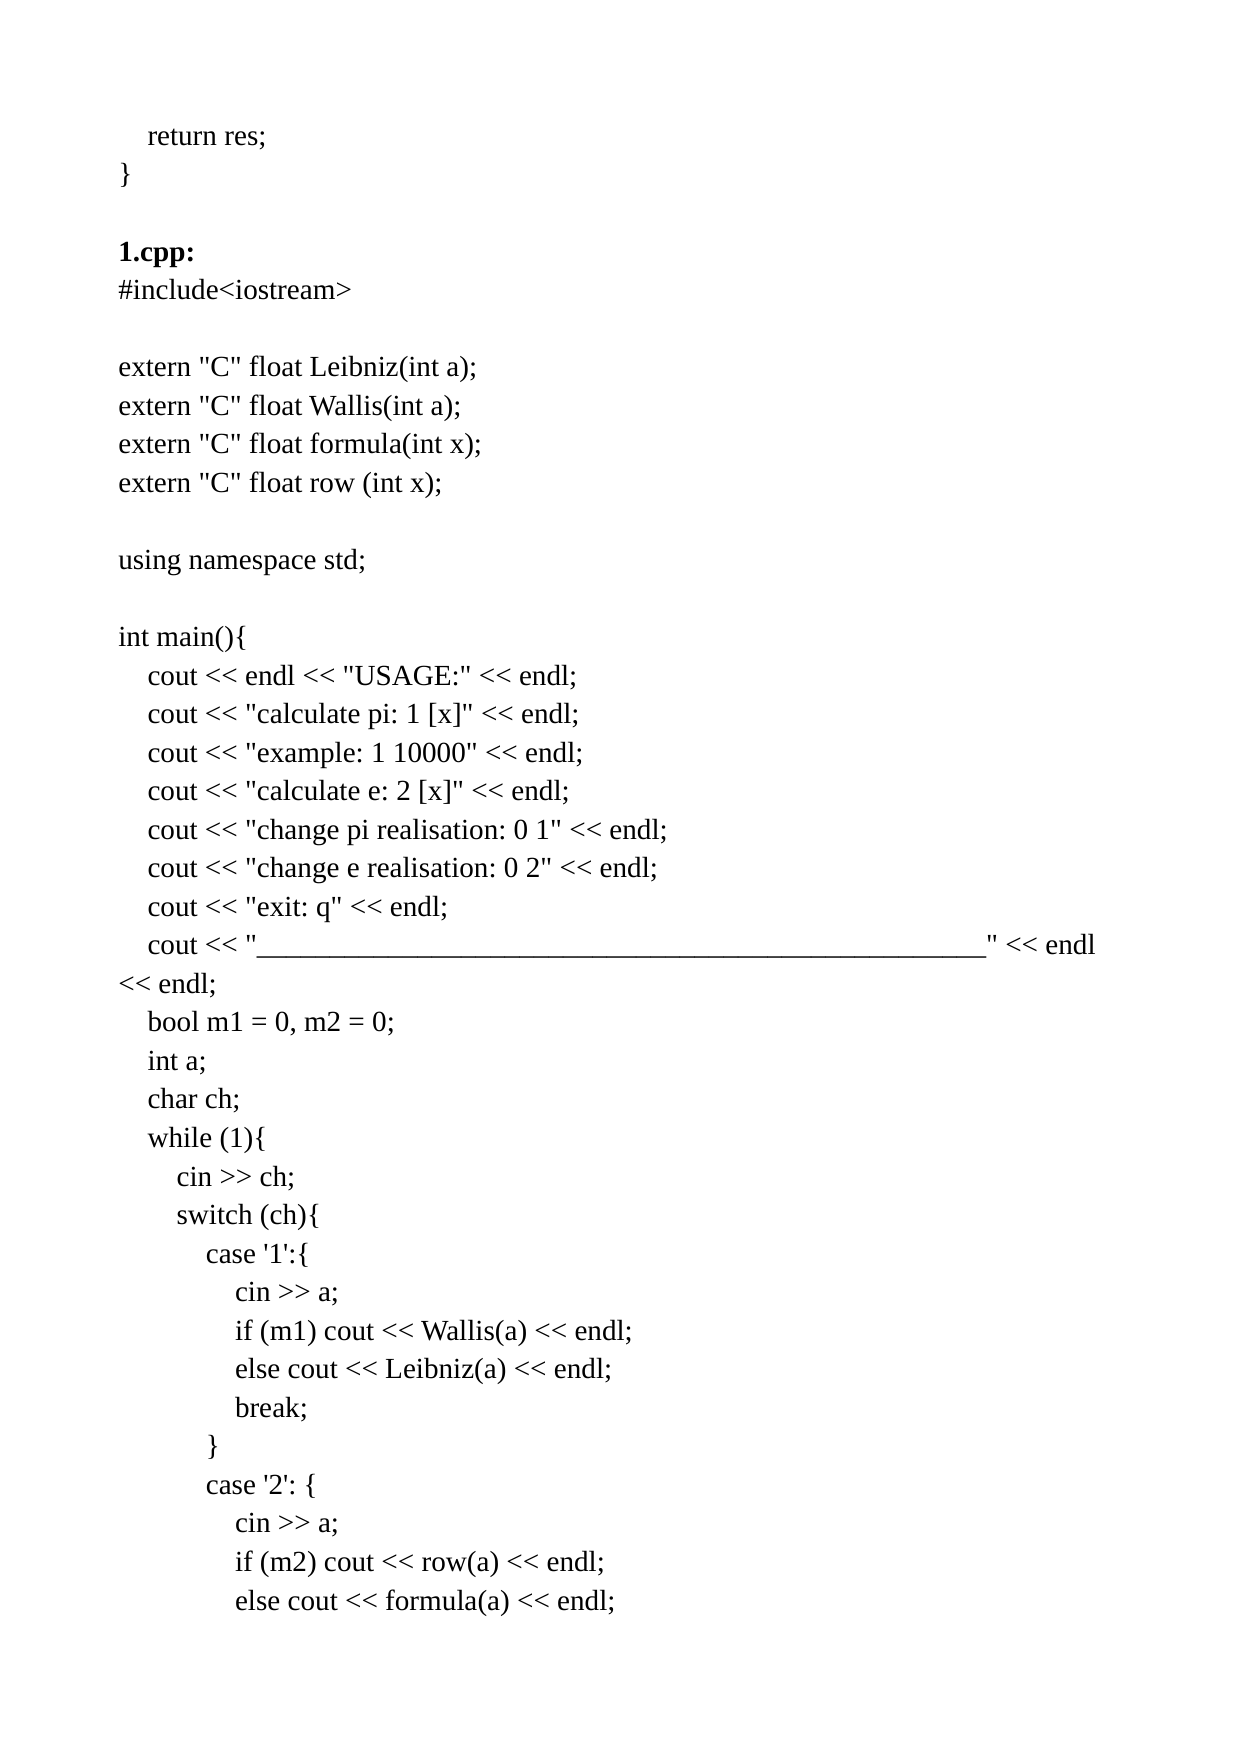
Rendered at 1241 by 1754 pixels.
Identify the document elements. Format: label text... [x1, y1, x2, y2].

text cout << "__________________________________________________" << endl << endl; [118, 927, 1122, 999]
text extern "C" float row (int x); [118, 465, 1122, 498]
text cout << "calculate e: 2 [x]" << endl; [118, 773, 1122, 807]
text #include<iostream> [118, 272, 1122, 306]
text while (1){ [118, 1120, 1122, 1154]
text case '2': { [118, 1467, 1122, 1501]
text int main(){ [118, 619, 1122, 653]
text cout << "change pi realisation: 0 1" << endl; [118, 812, 1122, 845]
text int a; [118, 1043, 1122, 1077]
text using namespace std; [118, 542, 1122, 576]
text break; [118, 1390, 1122, 1423]
text else cout << formula(a) << endl; [118, 1583, 1122, 1616]
text case '1':{ [118, 1236, 1122, 1269]
text char ch; [118, 1082, 1122, 1115]
text cout << "change e realisation: 0 2" << endl; [118, 850, 1122, 884]
text cout << "exit: q" << endl; [118, 889, 1122, 922]
text extern "C" float Leibniz(int a); [118, 349, 1122, 383]
text return res; [118, 118, 1122, 152]
text cin >> a; [118, 1506, 1122, 1539]
text 1.cpp: [118, 234, 1122, 267]
text cout << "calculate pi: 1 [x]" << endl; [118, 696, 1122, 730]
text bool m1 = 0, m2 = 0; [118, 1004, 1122, 1038]
text cout << endl << "USAGE:" << endl; [118, 658, 1122, 691]
text extern "C" float formula(int x); [118, 426, 1122, 460]
text extern "C" float Wallis(int a); [118, 388, 1122, 421]
text cout << "example: 1 10000" << endl; [118, 735, 1122, 768]
text switch (ch){ [118, 1197, 1122, 1231]
text cin >> a; [118, 1274, 1122, 1308]
text if (m2) cout << row(a) << endl; [118, 1544, 1122, 1578]
text cin >> ch; [118, 1159, 1122, 1192]
text } [118, 1428, 1122, 1462]
text else cout << Leibniz(a) << endl; [118, 1351, 1122, 1385]
text if (m1) cout << Wallis(a) << endl; [118, 1313, 1122, 1346]
text } [118, 157, 1122, 190]
